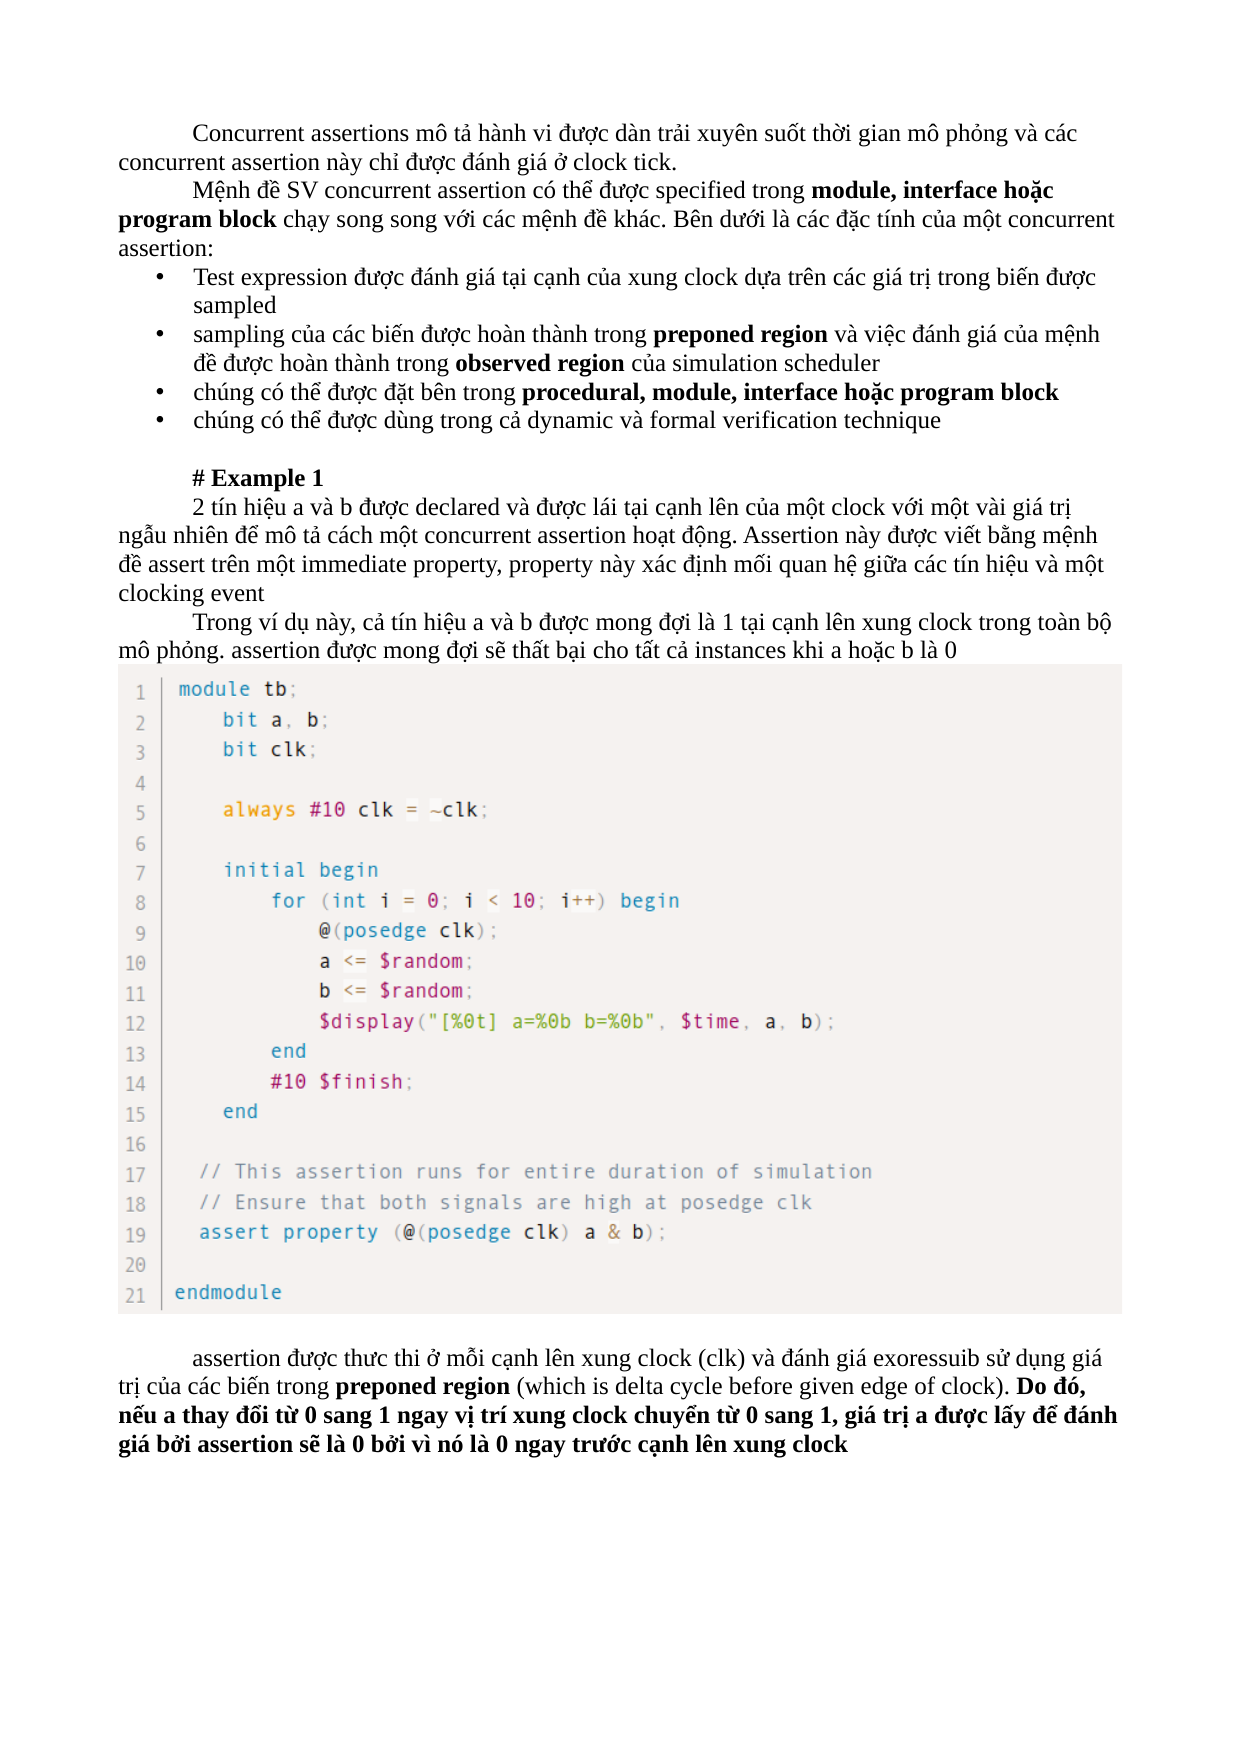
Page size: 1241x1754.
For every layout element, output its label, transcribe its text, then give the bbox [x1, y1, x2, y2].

text Mệnh đề SV concurrent assertion có thể được specified trong module, interface hoặc program block chạy song song với các mệnh đề khác. Bên dưới là các đặc tính của một concurrent assertion: [118, 176, 1122, 262]
text assertion được thưc thi ở mỗi cạnh lên xung clock (clk) và đánh giá exoressuib sử dụng giá trị của các biến trong preponed region (which is delta cycle before given edge of clock). Do đó, nếu a thay đổi từ 0 sang 1 ngay vị trí xung clock chuyển từ 0 sang 1, giá trị a được lấy để đánh giá bởi assertion sẽ là 0 bởi vì nó là 0 ngay trước cạnh lên xung clock [118, 1314, 1122, 1458]
list sampling của các biến được hoàn thành trong preponed region và việc đánh giá của mệnh đề được hoàn thành trong observed region của simulation scheduler [156, 319, 1122, 377]
text # Example 1 [118, 463, 1122, 492]
list chúng có thể được đặt bên trong procedural, module, interface hoặc program block [156, 377, 1122, 406]
text Concurrent assertions mô tả hành vi được dàn trải xuyên suốt thời gian mô phỏng và các concurrent assertion này chỉ được đánh giá ở clock tick. [118, 118, 1122, 176]
text 2 tín hiệu a và b được declared và được lái tại cạnh lên của một clock với một vài giá trị ngẫu nhiên để mô tả cách một concurrent assertion hoạt động. Assertion này được viết bằng mệnh đề assert trên một immediate property, property này xác định mối quan hệ giữa các tín hiệu và một clocking event [118, 492, 1122, 607]
text Trong ví dụ này, cả tín hiệu a và b được mong đợi là 1 tại cạnh lên xung clock trong toàn bộ mô phỏng. assertion được mong đợi sẽ thất bại cho tất cả instances khi a hoặc b là 0 [118, 607, 1122, 664]
list chúng có thể được dùng trong cả dynamic và formal verification technique [156, 406, 1122, 434]
list Test expression được đánh giá tại cạnh của xung clock dựa trên các giá trị trong biến được sampled [156, 262, 1122, 319]
picture [118, 664, 1123, 1314]
